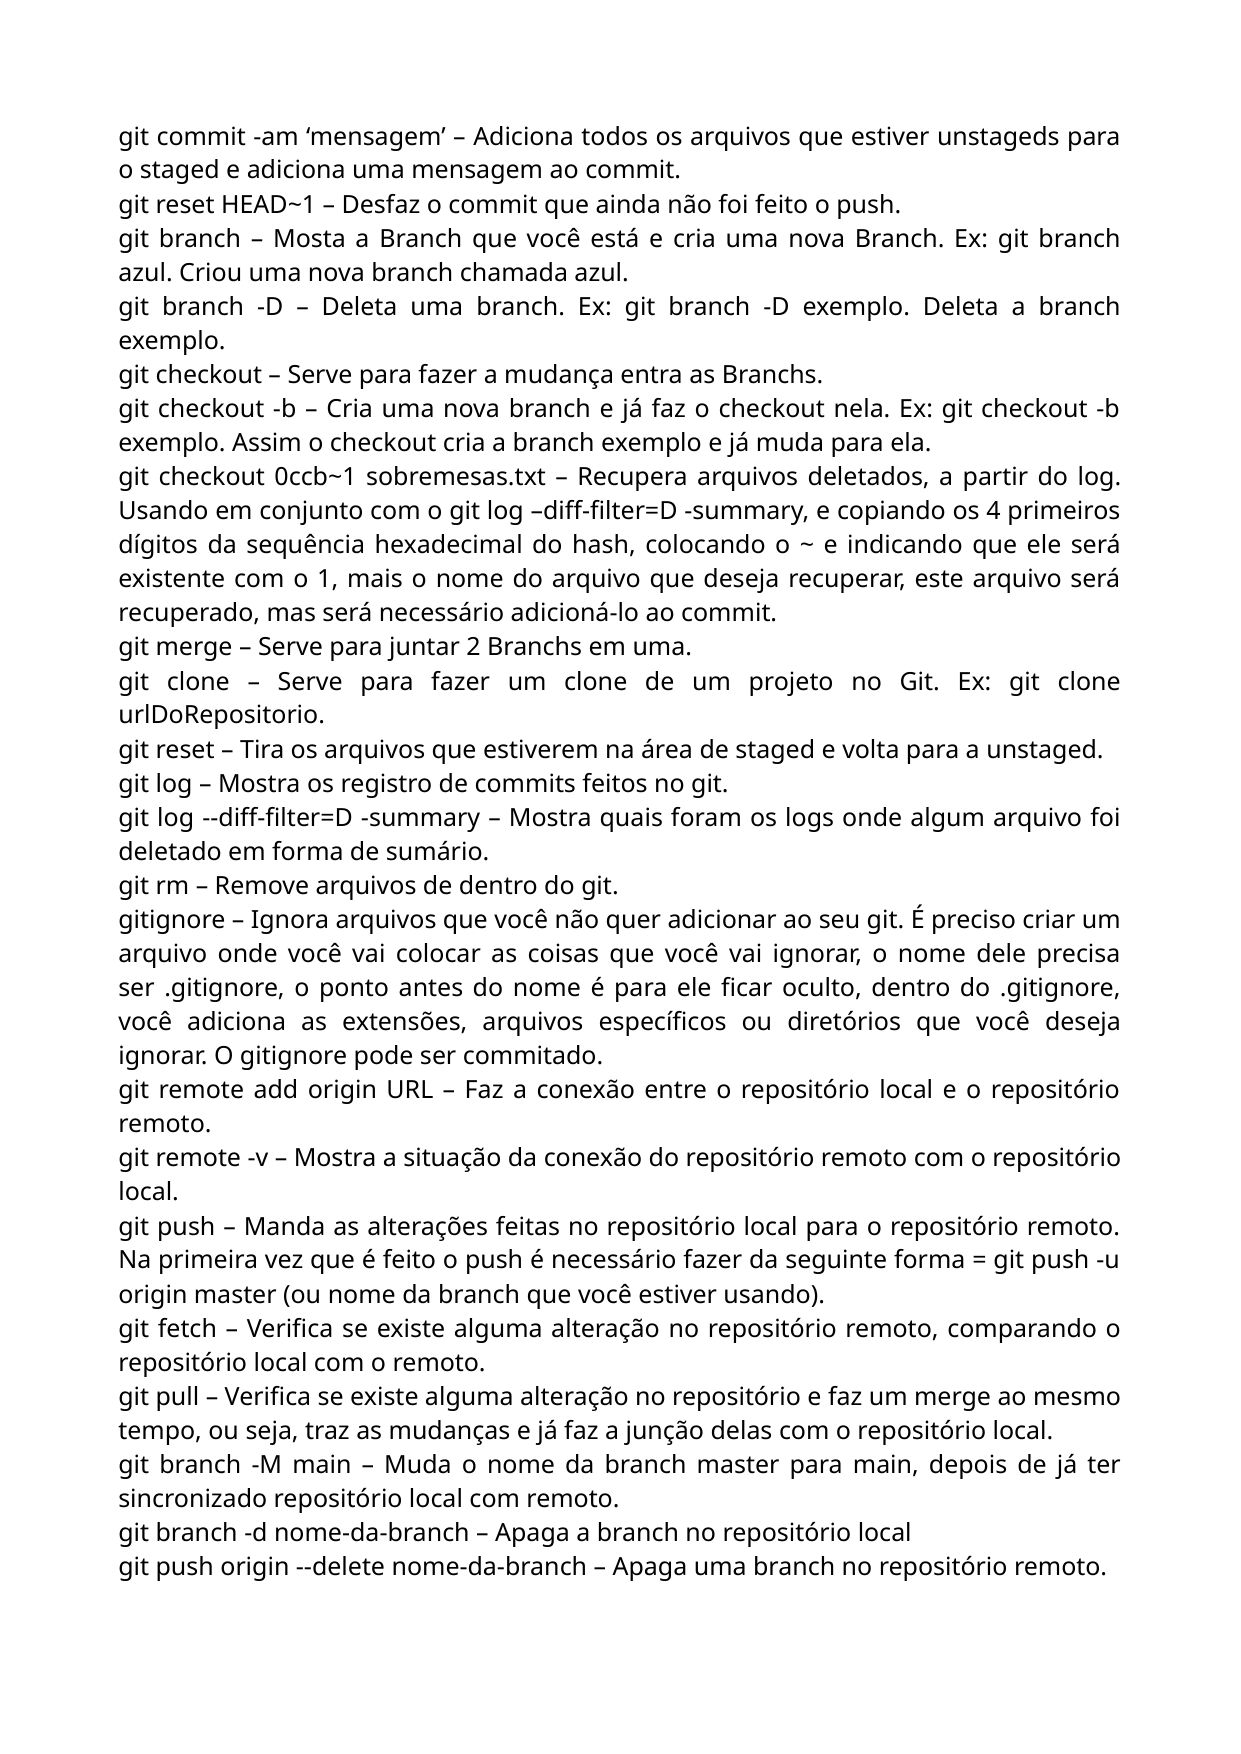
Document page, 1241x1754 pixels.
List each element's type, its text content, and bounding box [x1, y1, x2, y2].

text git rm – Remove arquivos de dentro do git. [118, 867, 1122, 902]
text git branch -M main – Muda o nome da branch master para main, depois de já ter sincronizado repositório local com remoto. [118, 1447, 1122, 1515]
text git merge – Serve para juntar 2 Branchs em uma. [118, 629, 1122, 663]
text git checkout 0ccb~1 sobremesas.txt – Recupera arquivos deletados, a partir do log. Usando em conjunto com o git log –diff-filter=D -summary, e copiando os 4 primeiros dígitos da sequência hexadecimal do hash, colocando o ~ e indicando que ele será existente com o 1, mais o nome do arquivo que deseja recuperar, este arquivo será recuperado, mas será necessário adicioná-lo ao commit. [118, 459, 1122, 629]
text git branch -d nome-da-branch – Apaga a branch no repositório local [118, 1515, 1122, 1549]
text git commit -am ‘mensagem’ – Adiciona todos os arquivos que estiver unstageds para o staged e adiciona uma mensagem ao commit. [118, 118, 1122, 186]
text git push – Manda as alterações feitas no repositório local para o repositório remoto. Na primeira vez que é feito o push é necessário fazer da seguinte forma = git push -u origin master (ou nome da branch que você estiver usando). [118, 1208, 1122, 1310]
text git push origin --delete nome-da-branch – Apaga uma branch no repositório remoto. [118, 1549, 1122, 1583]
text git branch – Mosta a Branch que você está e cria uma nova Branch. Ex: git branch azul. Criou uma nova branch chamada azul. [118, 220, 1122, 288]
text git pull – Verifica se existe alguma alteração no repositório e faz um merge ao mesmo tempo, ou seja, traz as mudanças e já faz a junção delas com o repositório local. [118, 1378, 1122, 1447]
text git branch -D – Deleta uma branch. Ex: git branch -D exemplo. Deleta a branch exemplo. [118, 288, 1122, 357]
text git checkout -b – Cria uma nova branch e já faz o checkout nela. Ex: git checkout -b exemplo. Assim o checkout cria a branch exemplo e já muda para ela. [118, 391, 1122, 459]
text git clone – Serve para fazer um clone de um projeto no Git. Ex: git clone urlDoRepositorio. [118, 663, 1122, 731]
text git log – Mostra os registro de commits feitos no git. [118, 765, 1122, 799]
text git remote -v – Mostra a situação da conexão do repositório remoto com o repositório local. [118, 1140, 1122, 1208]
text git log --diff-filter=D -summary – Mostra quais foram os logs onde algum arquivo foi deletado em forma de sumário. [118, 799, 1122, 867]
text git reset HEAD~1 – Desfaz o commit que ainda não foi feito o push. [118, 186, 1122, 220]
text git reset – Tira os arquivos que estiverem na área de staged e volta para a unstaged. [118, 731, 1122, 765]
text gitignore – Ignora arquivos que você não quer adicionar ao seu git. É preciso criar um arquivo onde você vai colocar as coisas que você vai ignorar, o nome dele precisa ser .gitignore, o ponto antes do nome é para ele ficar oculto, dentro do .gitignore, você adiciona as extensões, arquivos específicos ou diretórios que você deseja ignorar. O gitignore pode ser commitado. [118, 902, 1122, 1072]
text git remote add origin URL – Faz a conexão entre o repositório local e o repositório remoto. [118, 1072, 1122, 1140]
text git fetch – Verifica se existe alguma alteração no repositório remoto, comparando o repositório local com o remoto. [118, 1310, 1122, 1378]
text git checkout – Serve para fazer a mudança entra as Branchs. [118, 357, 1122, 391]
